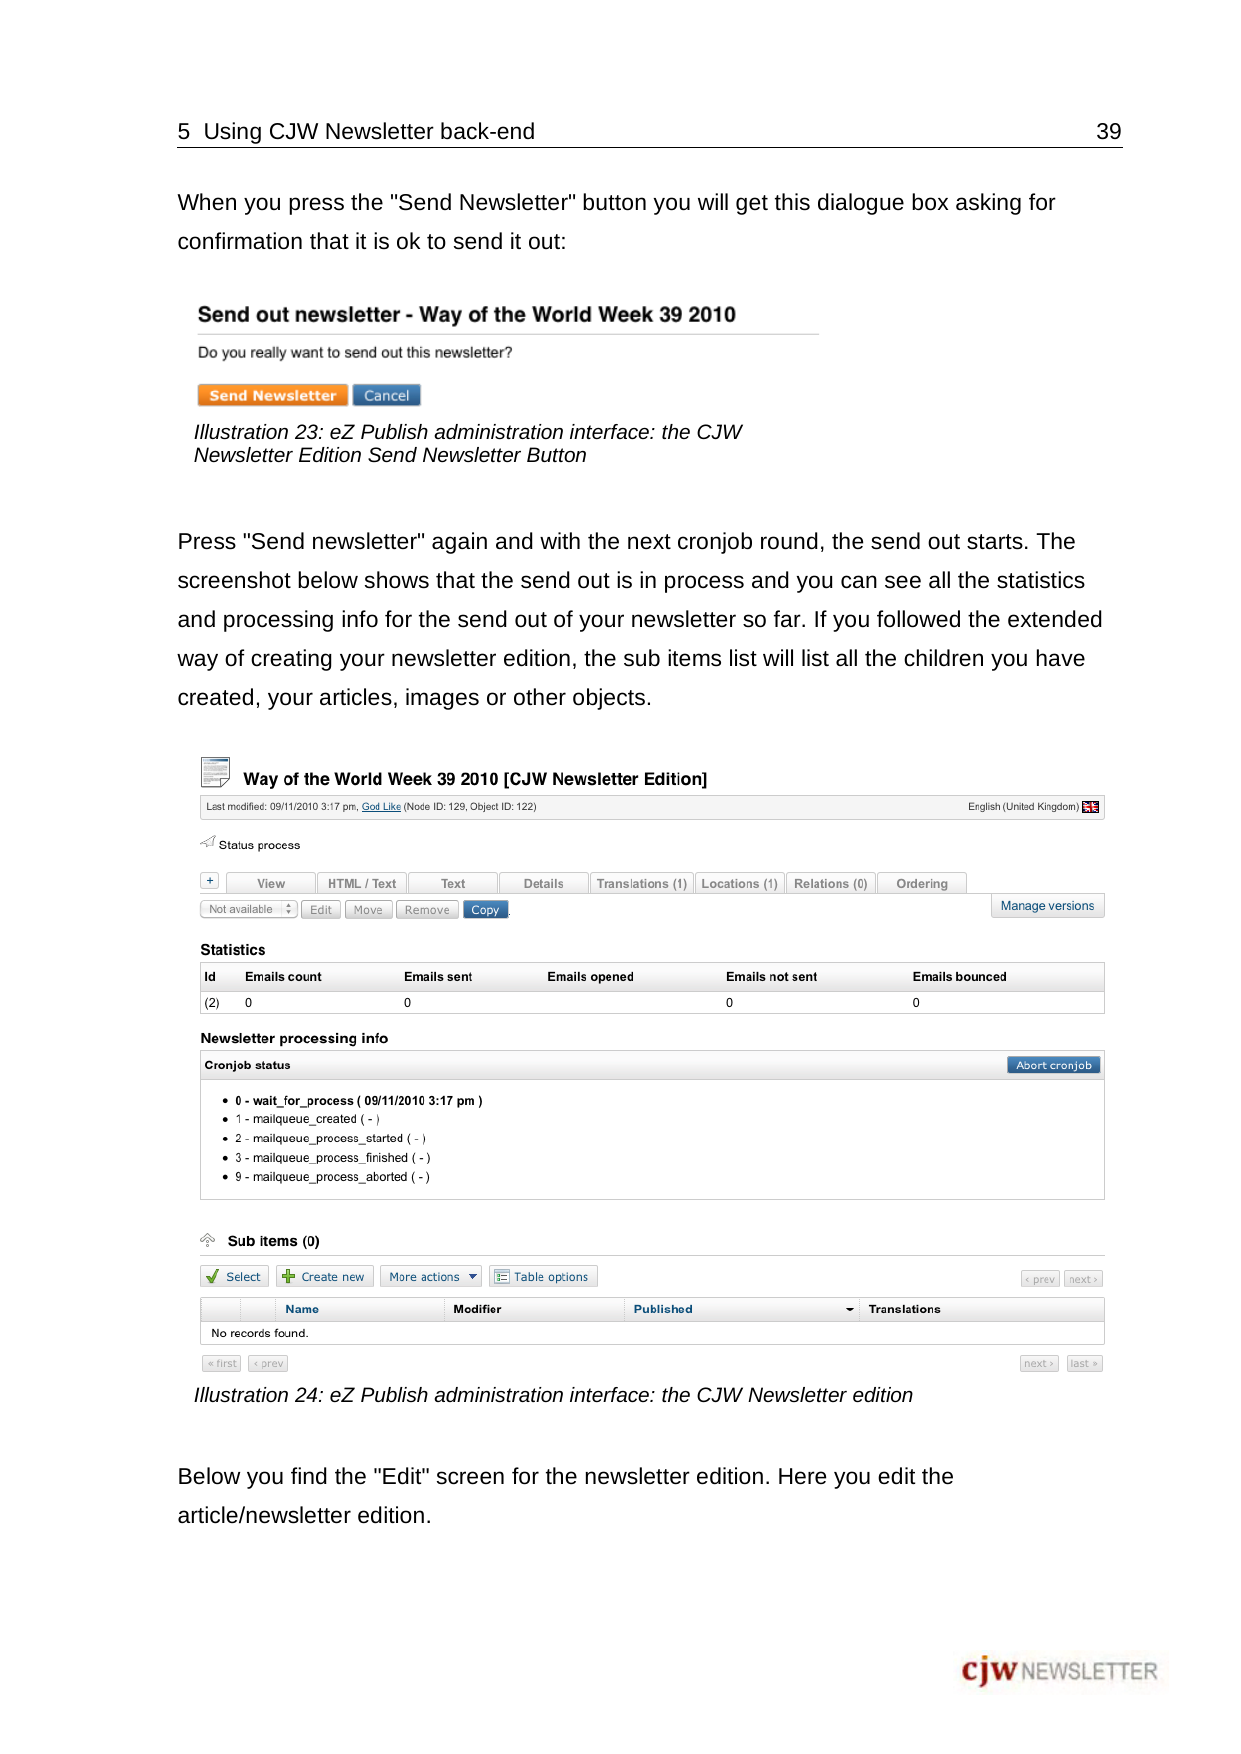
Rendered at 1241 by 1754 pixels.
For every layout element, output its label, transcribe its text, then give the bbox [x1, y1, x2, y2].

text Press "Send newsletter" again and with the next cronjob round, the send out starts. The screenshot below shows that the send out is in process and you can see all the statistics and processing info for the send out of your newsletter so far. If you followed the extended way of creating your newsletter edition, the sub items list will list all the children you have created, your articles, images or other objects. [177, 528, 1122, 711]
text Below you find the "Edit" screen for the newsletter edition. Here you edit the article/newsletter edition. [177, 1463, 1122, 1528]
text When you press the "Send Newsletter" button you will get this dialogue box asking for confirmation that it is ok to send it out: [177, 189, 1122, 254]
text Illustration 23: eZ Publish administration interface: the CJW Newsletter Edition Send Newsletter Button [194, 421, 819, 467]
picture [953, 1650, 1170, 1695]
picture [193, 292, 820, 421]
text Illustration 24: eZ Publish administration interface: the CJW Newsletter edition [194, 1384, 1116, 1407]
picture [193, 749, 1117, 1384]
